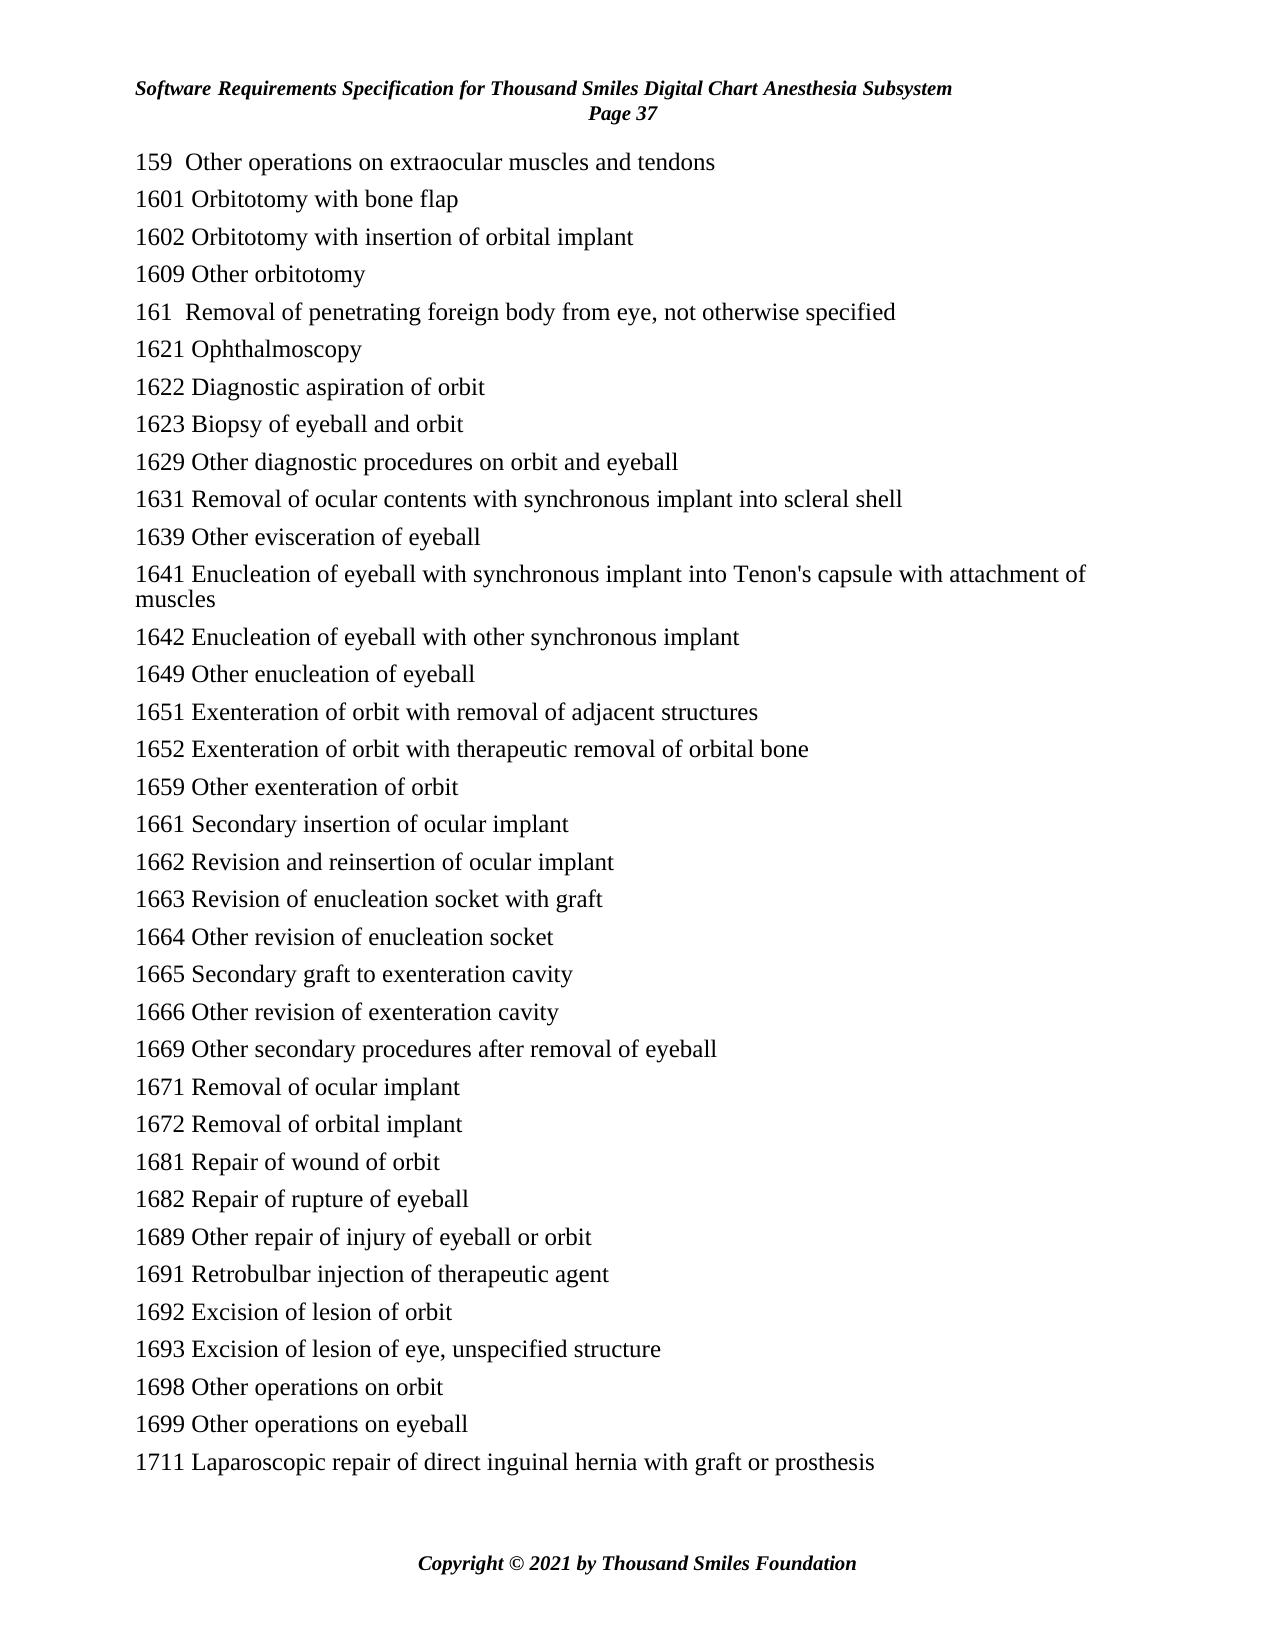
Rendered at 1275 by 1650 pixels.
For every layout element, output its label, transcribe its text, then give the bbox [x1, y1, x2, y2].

text 1622 Diagnostic aspiration of orbit [135, 375, 1140, 400]
text 1642 Enucleation of eyeball with other synchronous implant [135, 625, 1140, 650]
text 1664 Other revision of enucleation socket [135, 925, 1140, 950]
text 1621 Ophthalmoscopy [135, 337, 1140, 362]
text 1601 Orbitotomy with bone flap [135, 187, 1140, 212]
text 1662 Revision and reinsertion of ocular implant [135, 850, 1140, 875]
text 161 Removal of penetrating foreign body from eye, not otherwise specified [135, 300, 1140, 325]
text 1651 Exenteration of orbit with removal of adjacent structures [135, 700, 1140, 725]
text 1711 Laparoscopic repair of direct inguinal hernia with graft or prosthesis [135, 1450, 1140, 1475]
text 1692 Excision of lesion of orbit [135, 1300, 1140, 1325]
text 1671 Removal of ocular implant [135, 1075, 1140, 1100]
text 1693 Excision of lesion of eye, unspecified structure [135, 1337, 1140, 1362]
text 1623 Biopsy of eyeball and orbit [135, 412, 1140, 437]
text 1665 Secondary graft to exenteration cavity [135, 962, 1140, 987]
text 1609 Other orbitotomy [135, 262, 1140, 287]
text 1639 Other evisceration of eyeball [135, 525, 1140, 550]
text 1699 Other operations on eyeball [135, 1412, 1140, 1437]
text 1663 Revision of enucleation socket with graft [135, 887, 1140, 912]
text 1661 Secondary insertion of ocular implant [135, 812, 1140, 837]
text 1682 Repair of rupture of eyeball [135, 1187, 1140, 1212]
text 1631 Removal of ocular contents with synchronous implant into scleral shell [135, 487, 1140, 512]
text 1691 Retrobulbar injection of therapeutic agent [135, 1262, 1140, 1287]
text 1681 Repair of wound of orbit [135, 1150, 1140, 1175]
text 1666 Other revision of exenteration cavity [135, 1000, 1140, 1025]
text 1602 Orbitotomy with insertion of orbital implant [135, 225, 1140, 250]
text 1649 Other enucleation of eyeball [135, 662, 1140, 687]
text 1641 Enucleation of eyeball with synchronous implant into Tenon's capsule with attachment of muscles [135, 562, 1140, 612]
text 1629 Other diagnostic procedures on orbit and eyeball [135, 450, 1140, 475]
text 1669 Other secondary procedures after removal of eyeball [135, 1037, 1140, 1062]
text 1689 Other repair of injury of eyeball or orbit [135, 1225, 1140, 1250]
text 1659 Other exenteration of orbit [135, 775, 1140, 800]
text 1652 Exenteration of orbit with therapeutic removal of orbital bone [135, 737, 1140, 762]
text 159 Other operations on extraocular muscles and tendons [135, 150, 1140, 175]
text 1672 Removal of orbital implant [135, 1112, 1140, 1137]
text 1698 Other operations on orbit [135, 1375, 1140, 1400]
